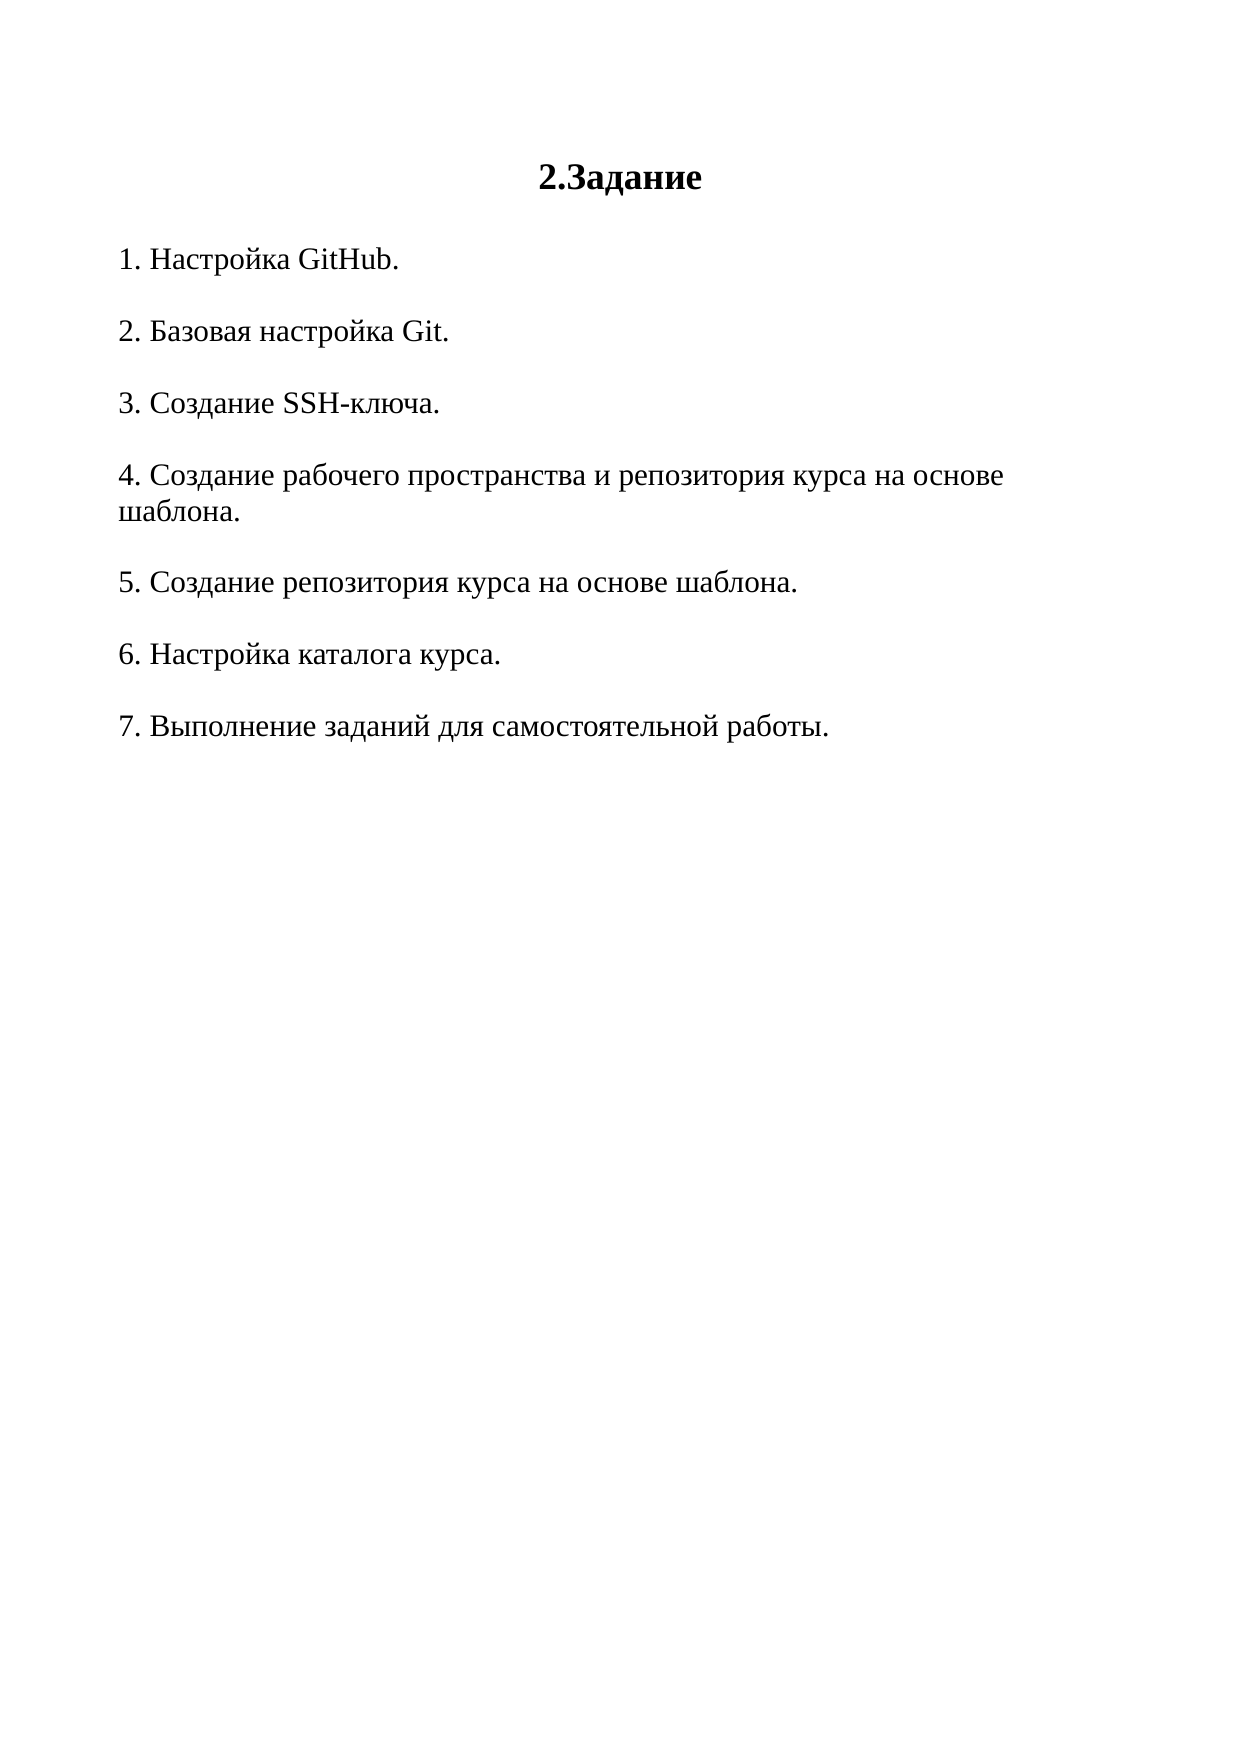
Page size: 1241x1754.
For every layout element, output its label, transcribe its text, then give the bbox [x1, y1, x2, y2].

text 2. Базовая настройка Git. [118, 312, 1122, 348]
text 6. Настройка каталога курса. [118, 636, 1122, 672]
text 3. Создание SSH-ключа. [118, 384, 1122, 420]
text 2.Задание [118, 154, 1122, 197]
text 5. Создание репозитория курса на основе шаблона. [118, 564, 1122, 600]
text 7. Выполнение заданий для самостоятельной работы. [118, 707, 1122, 743]
text 1. Настройка GitHub. [118, 240, 1122, 276]
text 4. Создание рабочего пространства и репозитория курса на основе шаблона. [118, 456, 1122, 528]
